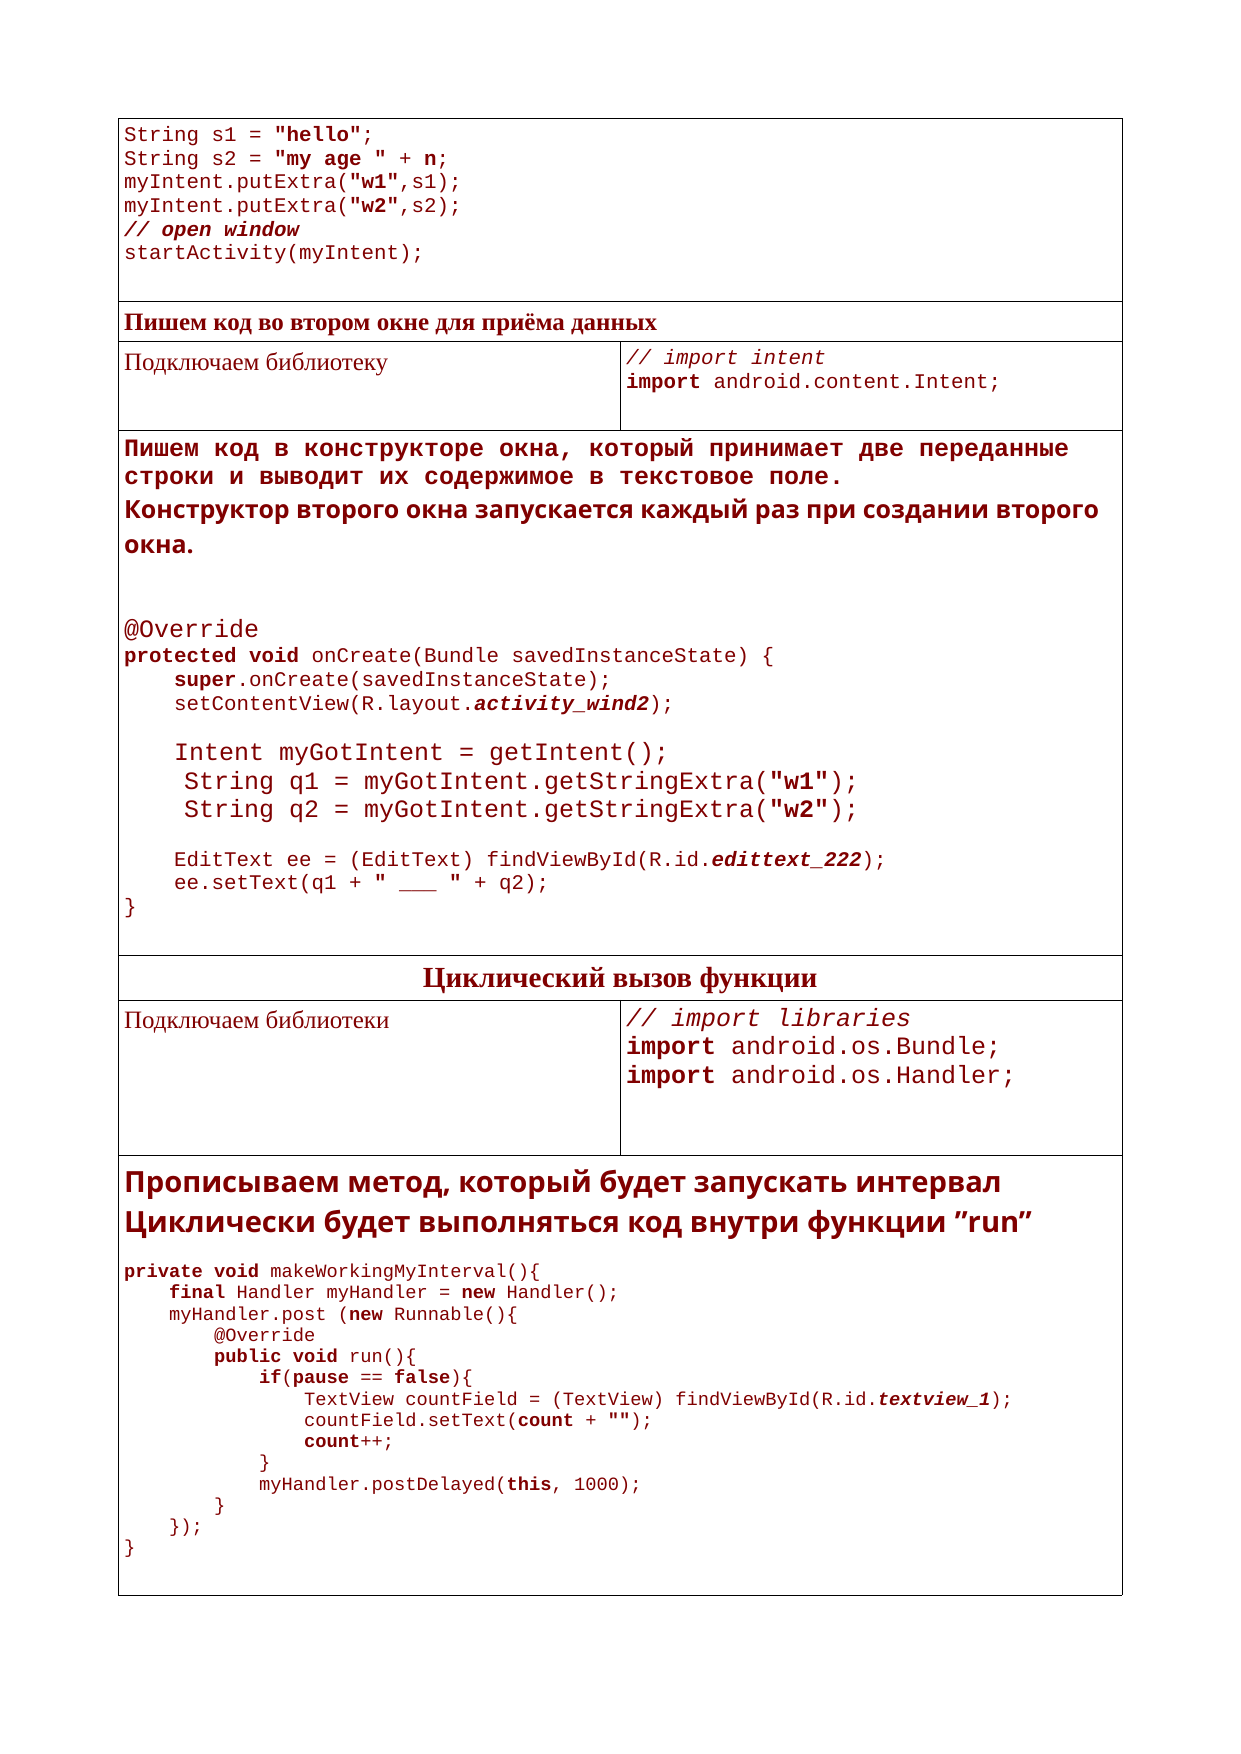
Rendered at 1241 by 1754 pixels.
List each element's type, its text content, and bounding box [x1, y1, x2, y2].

table_cell Пишем код в конструкторе окна, который принимает две переданные строки и выводит их содержимое в текстовое поле. Конструктор второго окна запускается каждый раз при создании второго окна. @Override protected void onCreate(Bundle savedInstanceState) { super.onCreate(savedInstanceState); setContentView(R.layout.activity_wind2); Intent myGotIntent = getIntent(); String q1 = myGotIntent.getStringExtra("w1"); String q2 = myGotIntent.getStringExtra("w2"); EditText ee = (EditText) findViewById(R.id.edittext_222); ee.setText(q1 + " ___ " + q2); } [119, 431, 1122, 955]
table_cell Циклический вызов функции [119, 956, 1122, 1000]
table_cell String s1 = "hello"; String s2 = "my age " + n; myIntent.putExtra("w1",s1); myIntent.putExtra("w2",s2); // open window startActivity(myIntent); [119, 119, 1122, 301]
table_cell Прописываем метод, который будет запускать интервал Циклически будет выполняться код внутри функции ”run” private void makeWorkingMyInterval(){ final Handler myHandler = new Handler(); myHandler.post (new Runnable(){ @Override public void run(){ if(pause == false){ TextView countField = (TextView) findViewById(R.id.textview_1); countField.setText(count + ""); count++; } myHandler.postDelayed(this, 1000); } }); } [119, 1156, 1122, 1594]
table_cell Пишем код во втором окне для приёма данных [119, 302, 1122, 341]
table_cell Подключаем библиотеку [119, 342, 620, 430]
table_cell Подключаем библиотеки [119, 1001, 620, 1155]
table_cell // import libraries import android.os.Bundle; import android.os.Handler; [621, 1001, 1122, 1155]
table_cell // import intent import android.content.Intent; [621, 342, 1122, 430]
